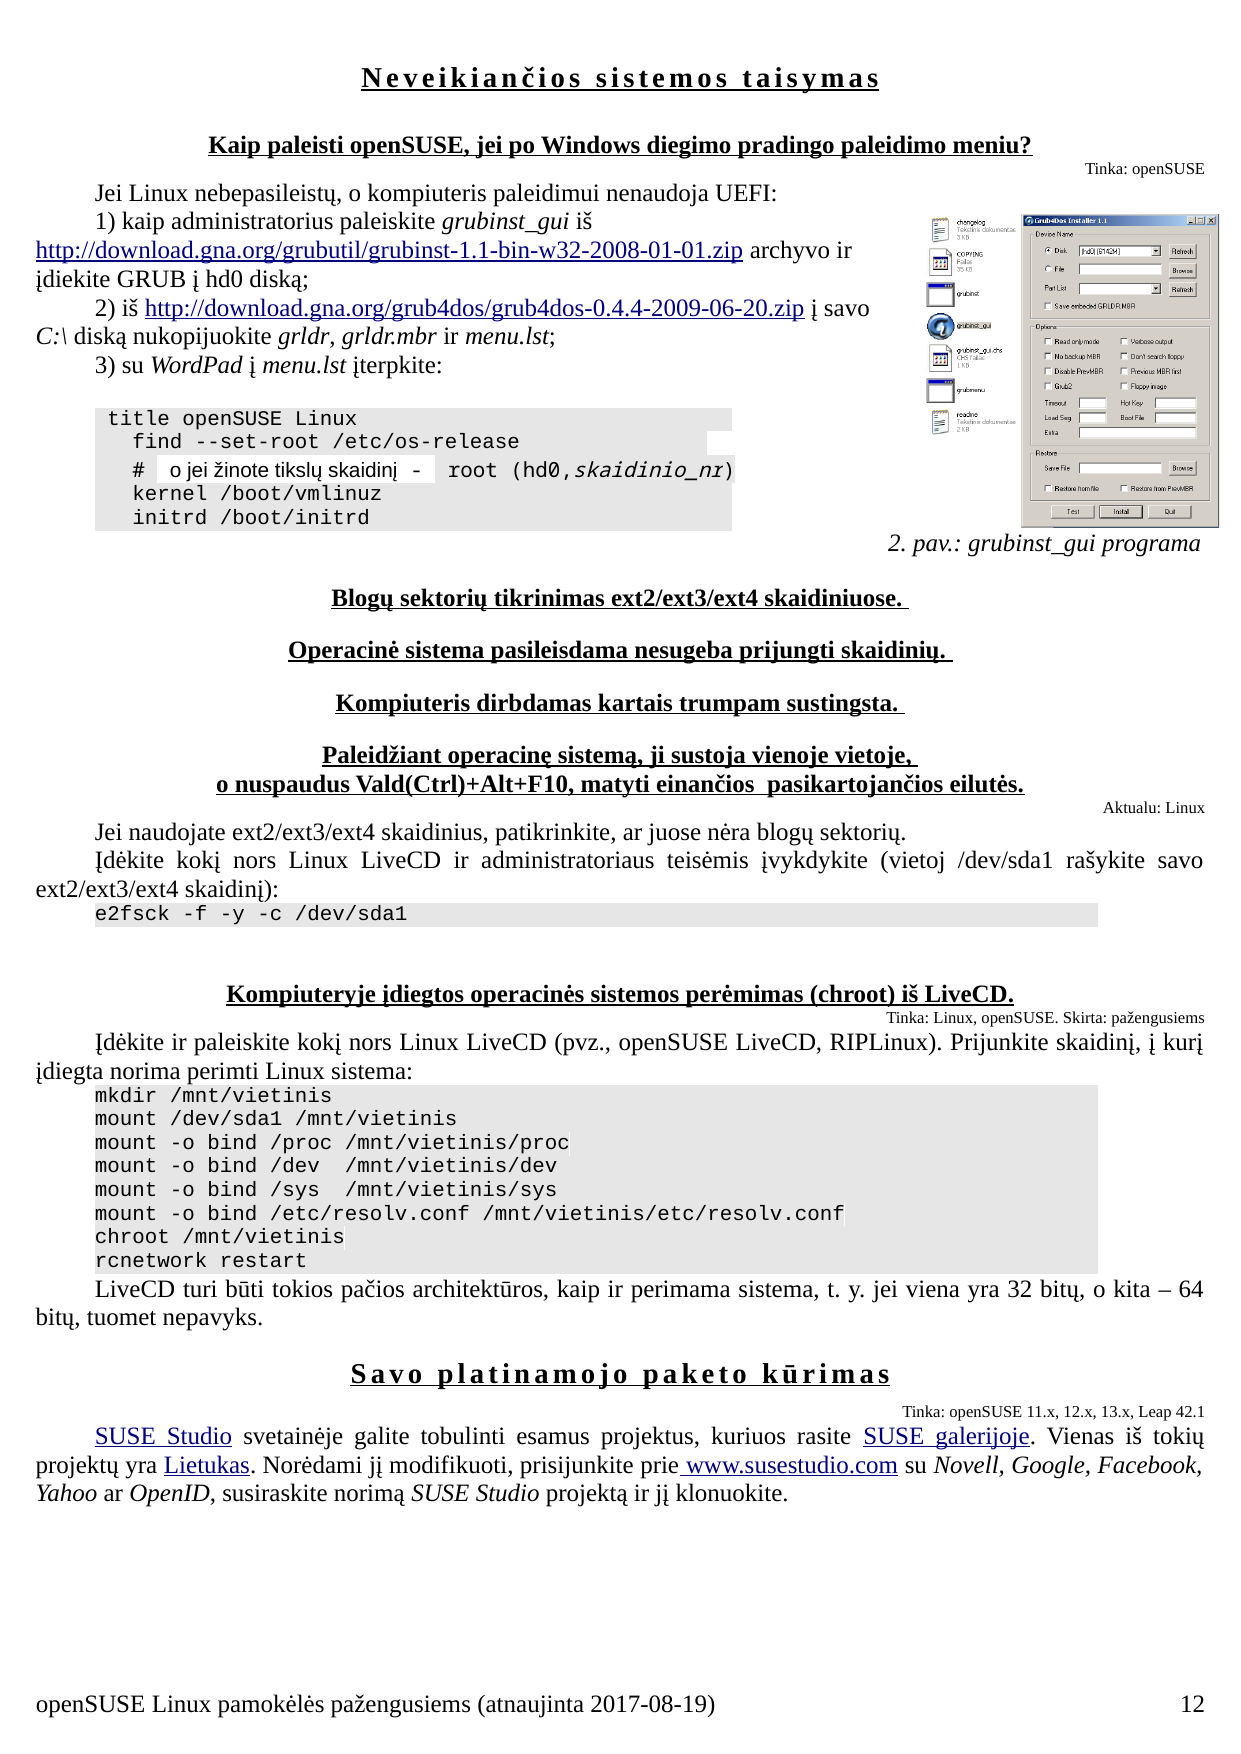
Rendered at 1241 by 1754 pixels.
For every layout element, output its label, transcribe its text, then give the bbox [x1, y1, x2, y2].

subtitle Savo platinamojo paketo kūrimas [35, 1356, 1205, 1389]
text Kompiuteryje įdiegtos operacinės sistemos perėmimas (chroot) iš LiveCD. [35, 979, 1205, 1008]
text find --set-root /etc/os-release [35, 431, 95, 455]
text Jei Linux nebepasileistų, o kompiuteris paleidimui nenaudoja UEFI: [35, 178, 1220, 214]
text Tinka: Linux, openSUSE. Skirta: pažengusiems [35, 1008, 1205, 1027]
text rcnetwork restart [35, 1250, 95, 1274]
text Blogų sektorių tikrinimas ext2/ext3/ext4 skaidiniuose. [35, 583, 1205, 612]
text kernel /boot/vmlinuz [35, 483, 95, 507]
text kernel /boot/vmlinuz [732, 483, 888, 507]
text mount -o bind /sys /mnt/vietinis/sys [35, 1179, 95, 1203]
subtitle Neveikiančios sistemos taisymas [35, 60, 1205, 93]
text find --set-root /etc/os-release [707, 431, 888, 455]
text e2fsck -f -y -c /dev/sda1 [35, 903, 95, 927]
text # o jei žinote tikslų skaidinį - root (hd0,skaidinio_nr) [35, 455, 888, 483]
text mount -o bind /etc/resolv.conf /mnt/vietinis/etc/resolv.conf [35, 1203, 95, 1226]
text mount -o bind /proc /mnt/vietinis/proc [35, 1132, 95, 1156]
text LiveCD turi būti tokios pačios architektūros, kaip ir perimama sistema, t. y. jei viena yra 32 bitų, o kita – 64 bitų, tuomet nepavyks. [35, 1274, 1205, 1331]
text mount -o bind /etc/resolv.conf /mnt/vietinis/etc/resolv.conf [1098, 1203, 1205, 1226]
text 2. pav.: grubinst_gui programa [888, 214, 1220, 557]
text Paleidžiant operacinę sistemą, ji sustoja vienoje vietoje, o nuspaudus Vald(Ctrl)+Alt+F10, matyti einančios pasikartojančios eilutės. [35, 740, 1205, 798]
text mkdir /mnt/vietinis [35, 1084, 1205, 1108]
text mount /dev/sda1 /mnt/vietinis [1098, 1108, 1205, 1132]
text initrd /boot/initrd [35, 507, 95, 531]
text Įdėkite kokį nors Linux LiveCD ir administratoriaus teisėmis įvykdykite (vietoj /dev/sda1 rašykite savo ext2/ext3/ext4 skaidinį): [35, 846, 1205, 903]
text Aktualu: Linux [35, 798, 1205, 817]
text Operacinė sistema pasileisdama nesugeba prijungti skaidinių. [35, 635, 1205, 664]
text mount -o bind /proc /mnt/vietinis/proc [1098, 1132, 1205, 1156]
text Tinka: openSUSE [35, 158, 1205, 178]
text title openSUSE Linux [35, 408, 95, 431]
text Tinka: openSUSE 11.x, 12.x, 13.x, Leap 42.1 [35, 1402, 1205, 1421]
text SUSE Studio svetainėje galite tobulinti esamus projektus, kuriuos rasite SUSE galerijoje. Vienas iš tokių projektų yra Lietukas. Norėdami jį modifikuoti, prisijunkite prie www.susestudio.com su Novell, Google, Facebook, Yahoo ar OpenID, susiraskite norimą SUSE Studio projektą ir jį klonuokite. [35, 1421, 1205, 1507]
text 2) iš http://download.gna.org/grub4dos/grub4dos-0.4.4-2009-06-20.zip į savo C:\ diską nukopijuokite grldr, grldr.mbr ir menu.lst; [35, 293, 888, 350]
text 3) su WordPad į menu.lst įterpkite: [35, 350, 888, 379]
text rcnetwork restart [1098, 1250, 1205, 1274]
text mount /dev/sda1 /mnt/vietinis [35, 1108, 95, 1132]
text Įdėkite ir paleiskite kokį nors Linux LiveCD (pvz., openSUSE LiveCD, RIPLinux). Prijunkite skaidinį, į kurį įdiegta norima perimti Linux sistema: [35, 1027, 1205, 1084]
text Kompiuteris dirbdamas kartais trumpam sustingsta. [35, 688, 1205, 717]
text Kaip paleisti openSUSE, jei po Windows diegimo pradingo paleidimo meniu? [35, 130, 1205, 158]
text title openSUSE Linux [732, 408, 888, 431]
text e2fsck -f -y -c /dev/sda1 [1098, 903, 1205, 927]
text mount -o bind /dev /mnt/vietinis/dev [1098, 1156, 1205, 1179]
text mount -o bind /sys /mnt/vietinis/sys [1098, 1179, 1205, 1203]
text Jei naudojate ext2/ext3/ext4 skaidinius, patikrinkite, ar juose nėra blogų sektorių. [35, 817, 1205, 846]
text mount -o bind /dev /mnt/vietinis/dev [35, 1156, 95, 1179]
text chroot /mnt/vietinis [35, 1226, 95, 1250]
text chroot /mnt/vietinis [1098, 1226, 1205, 1250]
text initrd /boot/initrd [732, 507, 888, 531]
text 1) kaip administratorius paleiskite grubinst_gui iš http://download.gna.org/grubutil/grubinst-1.1-bin-w32-2008-01-01.zip archyvo ir įdiekite GRUB į hd0 diską; [35, 206, 888, 293]
picture [920, 214, 1220, 528]
